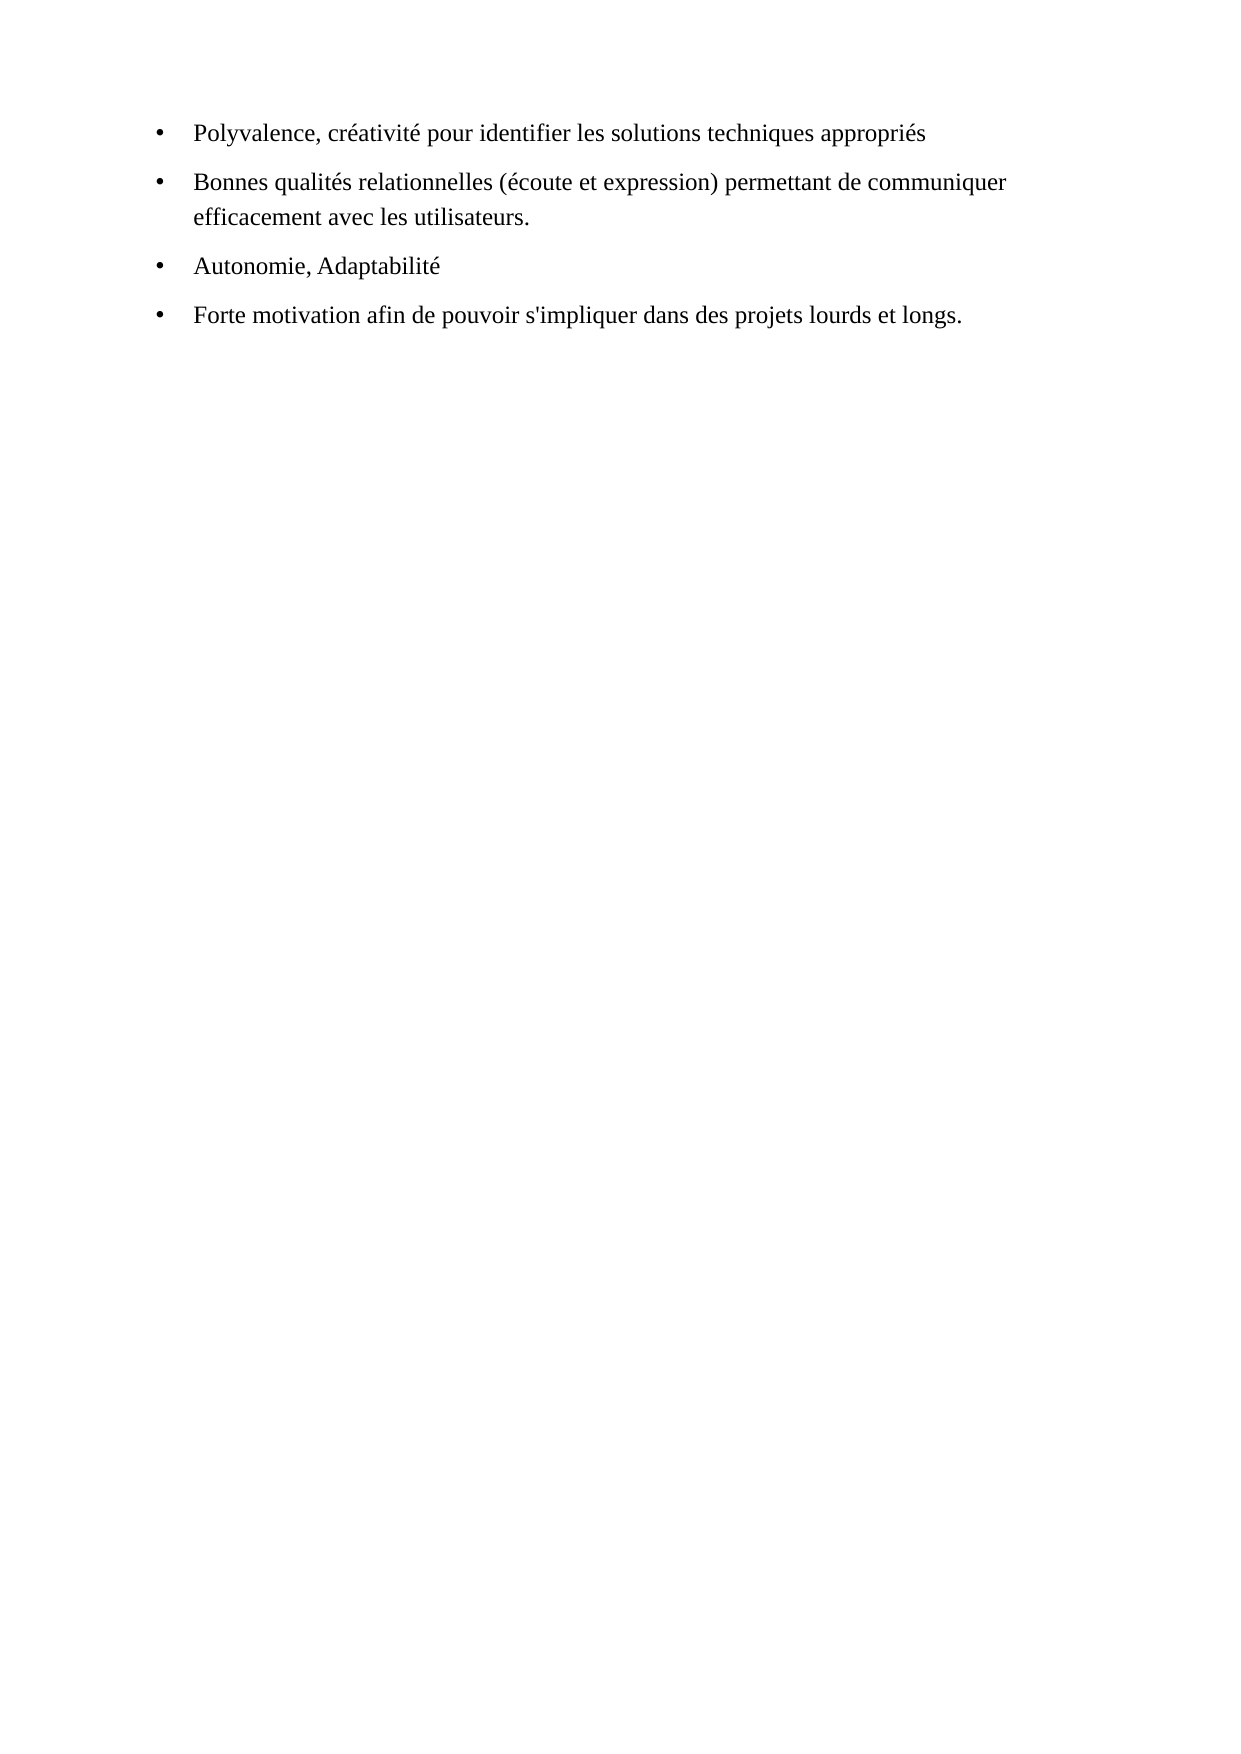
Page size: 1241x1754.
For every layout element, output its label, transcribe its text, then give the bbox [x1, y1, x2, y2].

list Forte motivation afin de pouvoir s'impliquer dans des projets lourds et longs. [156, 300, 1122, 328]
list Autonomie, Adaptabilité [156, 251, 1122, 279]
list Polyvalence, créativité pour identifier les solutions techniques appropriés [156, 118, 1122, 147]
list Bonnes qualités relationnelles (écoute et expression) permettant de communiquer efficacement avec les utilisateurs. [156, 167, 1122, 230]
